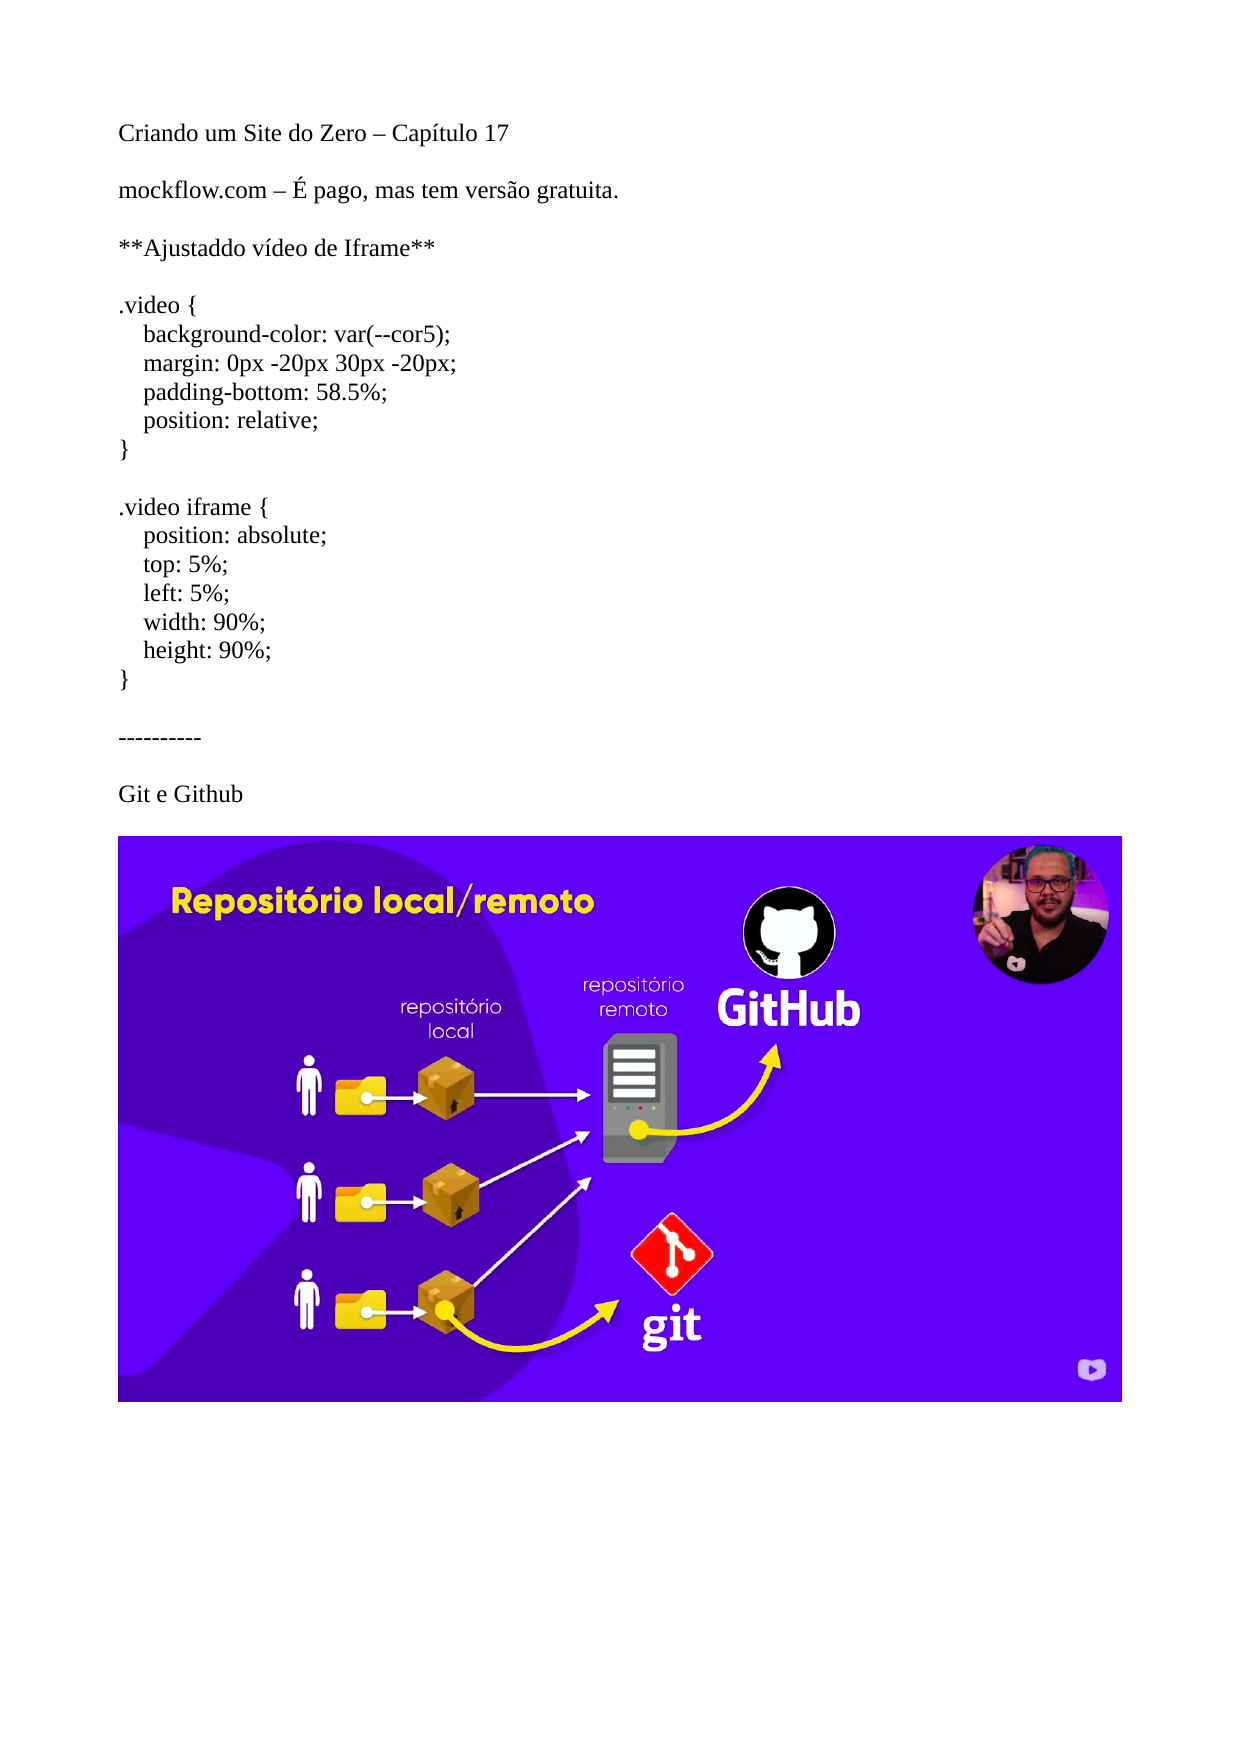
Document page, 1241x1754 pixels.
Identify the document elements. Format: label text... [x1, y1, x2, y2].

text } [118, 434, 1122, 463]
text .video iframe { [118, 492, 1122, 521]
text } [118, 664, 1122, 693]
text height: 90%; [118, 636, 1122, 664]
text margin: 0px -20px 30px -20px; [118, 348, 1122, 377]
text .video { [118, 291, 1122, 319]
text ---------- [118, 722, 1122, 751]
text Git e Github [118, 779, 1122, 808]
text mockflow.com – É pago, mas tem versão gratuita. [118, 176, 1122, 204]
text **Ajustaddo vídeo de Iframe** [118, 233, 1122, 262]
text width: 90%; [118, 607, 1122, 636]
text padding-bottom: 58.5%; [118, 377, 1122, 406]
text top: 5%; [118, 549, 1122, 578]
text left: 5%; [118, 578, 1122, 607]
text position: relative; [118, 406, 1122, 434]
text Criando um Site do Zero – Capítulo 17 [118, 118, 1122, 147]
picture [118, 836, 1123, 1402]
text background-color: var(--cor5); [118, 319, 1122, 348]
text position: absolute; [118, 521, 1122, 549]
